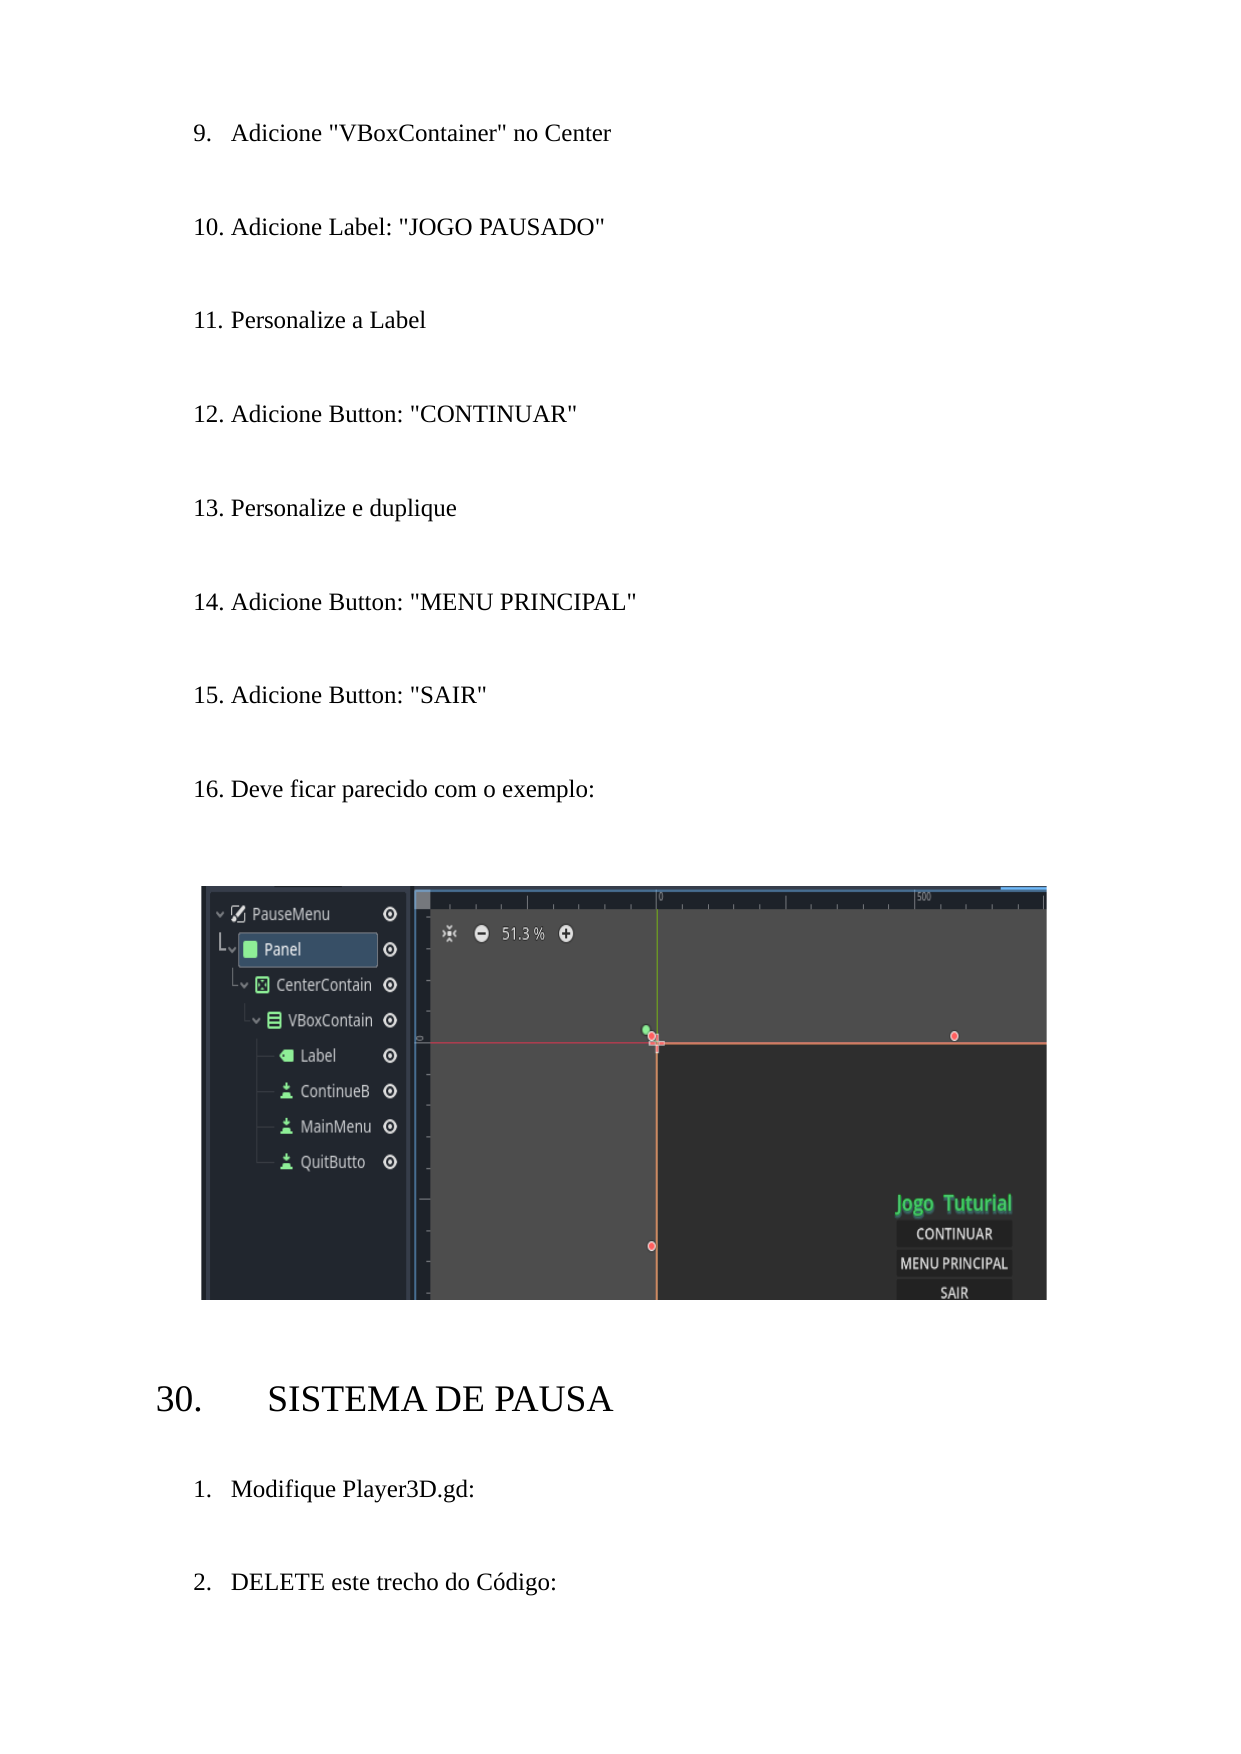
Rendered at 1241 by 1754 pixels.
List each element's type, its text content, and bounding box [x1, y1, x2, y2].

list Modifique Player3D.gd: [193, 1474, 1122, 1502]
list Adicione Button: "CONTINUAR" [193, 399, 1122, 428]
list Personalize a Label [193, 306, 1122, 334]
picture [201, 886, 1047, 1300]
list DELETE este trecho do Código: [193, 1567, 1122, 1596]
list Adicione Button: "MENU PRINCIPAL" [193, 587, 1122, 616]
subtitle SISTEMA DE PAUSA [156, 1376, 1122, 1419]
list Adicione Label: "JOGO PAUSADO" [193, 212, 1122, 241]
list Deve ficar parecido com o exemplo: [193, 774, 1122, 803]
list Personalize e duplique [193, 493, 1122, 522]
list Adicione Button: "SAIR" [193, 681, 1122, 709]
list Adicione "VBoxContainer" no Center [193, 118, 1122, 147]
